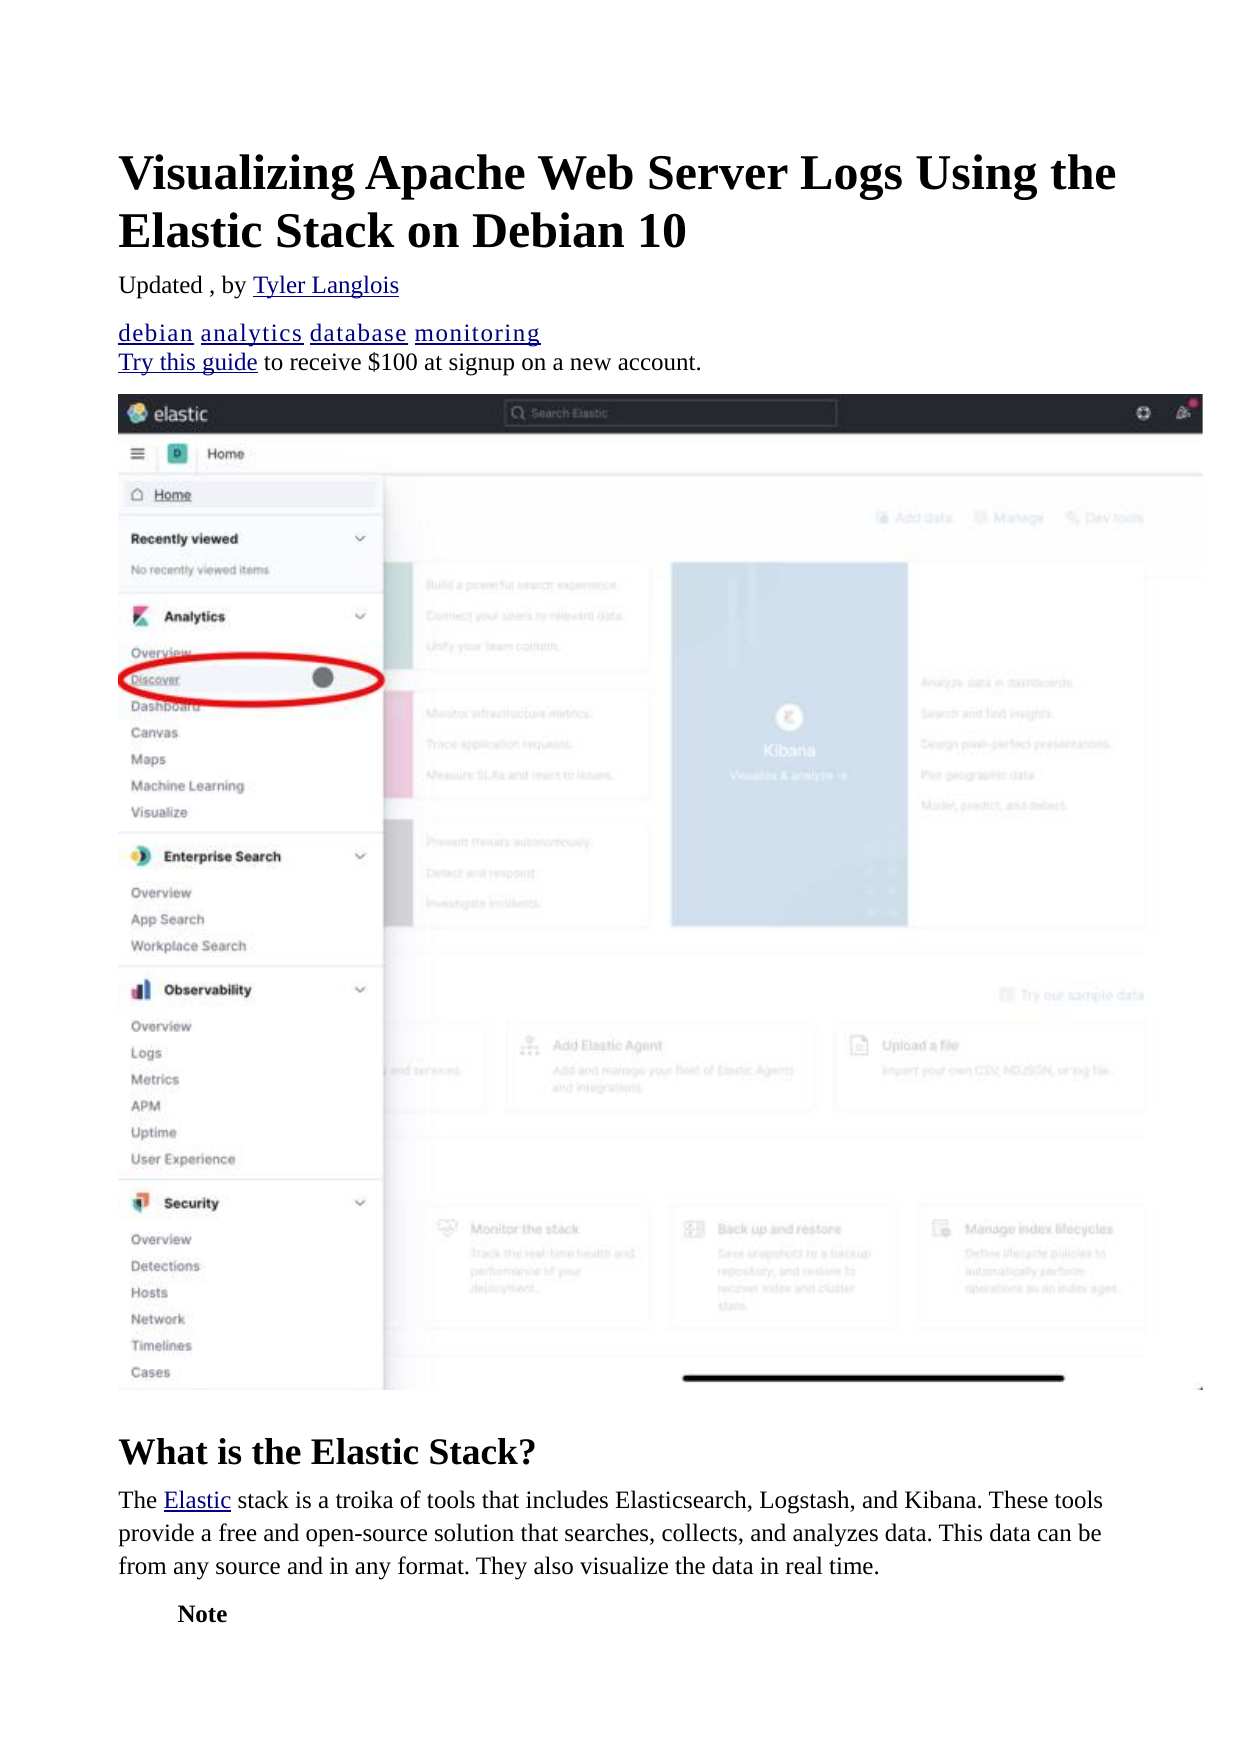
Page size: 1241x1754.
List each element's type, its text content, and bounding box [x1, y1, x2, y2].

subtitle Visualizing Apache Web Server Logs Using the Elastic Stack on Debian 10 [118, 143, 1122, 258]
subtitle What is the Elastic Stack? [118, 1429, 1122, 1473]
text Note [177, 1599, 1063, 1628]
text debian analytics database monitoring [118, 318, 1122, 347]
text The Elastic stack is a troika of tools that includes Elasticsearch, Logstash, and Kibana. These tools provide a free and open-source solution that searches, collects, and analyzes data. This data can be from any source and in any format. They also visualize the data in real time. [118, 1485, 1122, 1580]
text Updated , by Tyler Langlois [118, 271, 1122, 299]
text Try this guide to receive $100 at signup on a new account. [118, 347, 1122, 376]
picture [118, 394, 1203, 1390]
